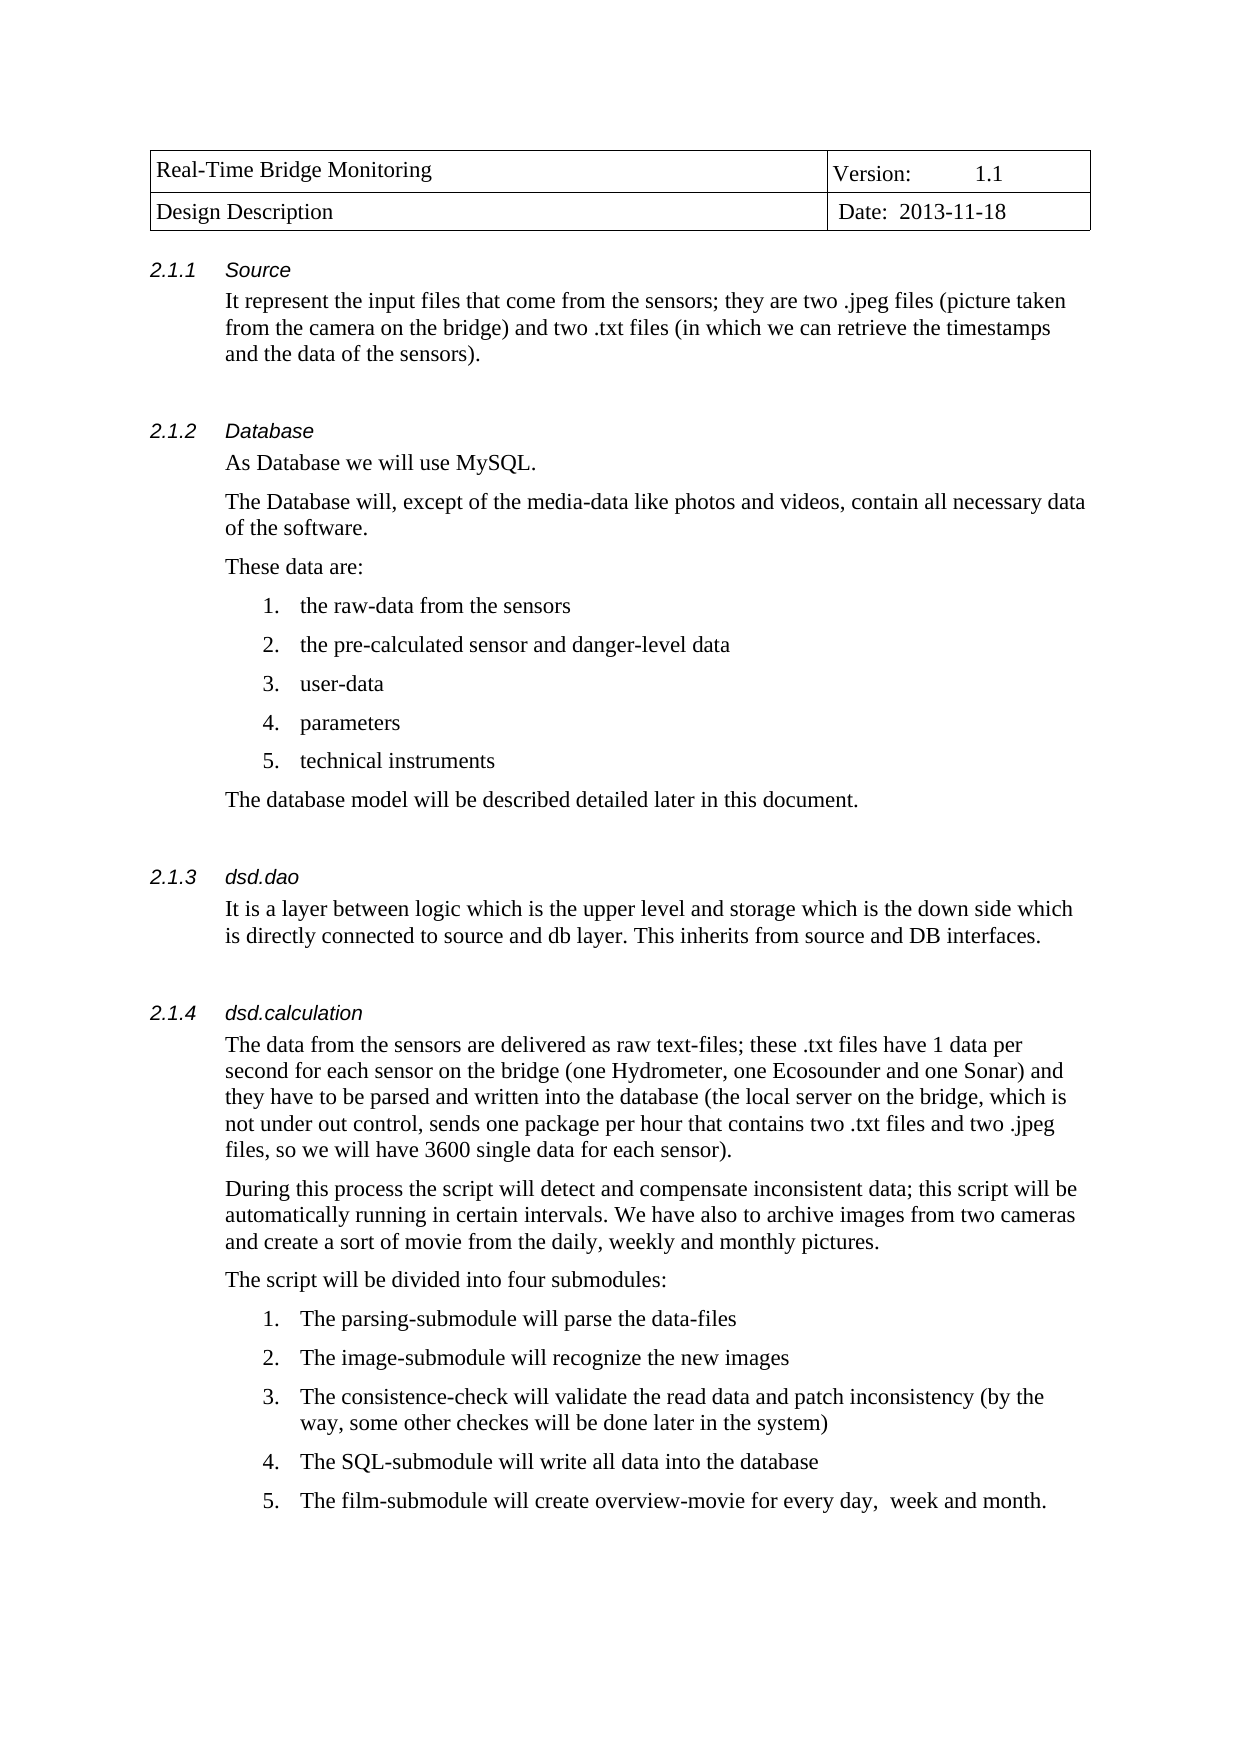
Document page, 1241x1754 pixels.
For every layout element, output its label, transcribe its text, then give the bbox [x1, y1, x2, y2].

text The database model will be described detailed later in this document. [225, 786, 1090, 813]
text It is a layer between logic which is the upper level and storage which is the down side which is directly connected to source and db layer. This inherits from source and DB interfaces. [225, 895, 1090, 948]
list The consistence-check will validate the read data and patch inconsistency (by the way, some other checkes will be done later in the system) [262, 1383, 1090, 1436]
list parameters [262, 709, 1090, 735]
text As Database we will use MySQL. [225, 449, 1090, 476]
list the raw-data from the sensors [262, 592, 1090, 618]
subtitle dsd.dao [150, 864, 1090, 889]
subtitle Database [150, 418, 1090, 443]
list The image-submodule will recognize the new images [262, 1344, 1090, 1371]
list The film-submodule will create overview-movie for every day, week and month. [262, 1487, 1090, 1513]
list the pre-calculated sensor and danger-level data [262, 631, 1090, 657]
text The Database will, except of the media-data like photos and videos, contain all necessary data of the software. [225, 488, 1090, 541]
list The SQL-submodule will write all data into the database [262, 1448, 1090, 1475]
text The script will be divided into four submodules: [225, 1267, 1090, 1293]
text During this process the script will detect and compensate inconsistent data; this script will be automatically running in certain intervals. We have also to archive images from two cameras and create a sort of movie from the daily, weekly and monthly pictures. [225, 1175, 1090, 1254]
text It represent the input files that come from the sensors; they are two .jpeg files (picture taken from the camera on the bridge) and two .txt files (in which we can retrieve the timestamps and the data of the sensors). [225, 288, 1090, 367]
text The data from the sensors are delivered as raw text-files; these .txt files have 1 data per second for each sensor on the bridge (one Hydrometer, one Ecosounder and one Sonar) and they have to be parsed and written into the database (the local server on the bridge, which is not under out control, sends one package per hour that contains two .txt files and two .jpeg files, so we will have 3600 single data for each sensor). [225, 1031, 1090, 1162]
list user-data [262, 670, 1090, 696]
list The parsing-submodule will parse the data-files [262, 1305, 1090, 1332]
subtitle Source [150, 256, 1090, 281]
text These data are: [225, 553, 1090, 580]
list technical instruments [262, 748, 1090, 774]
subtitle dsd.calculation [150, 999, 1090, 1024]
